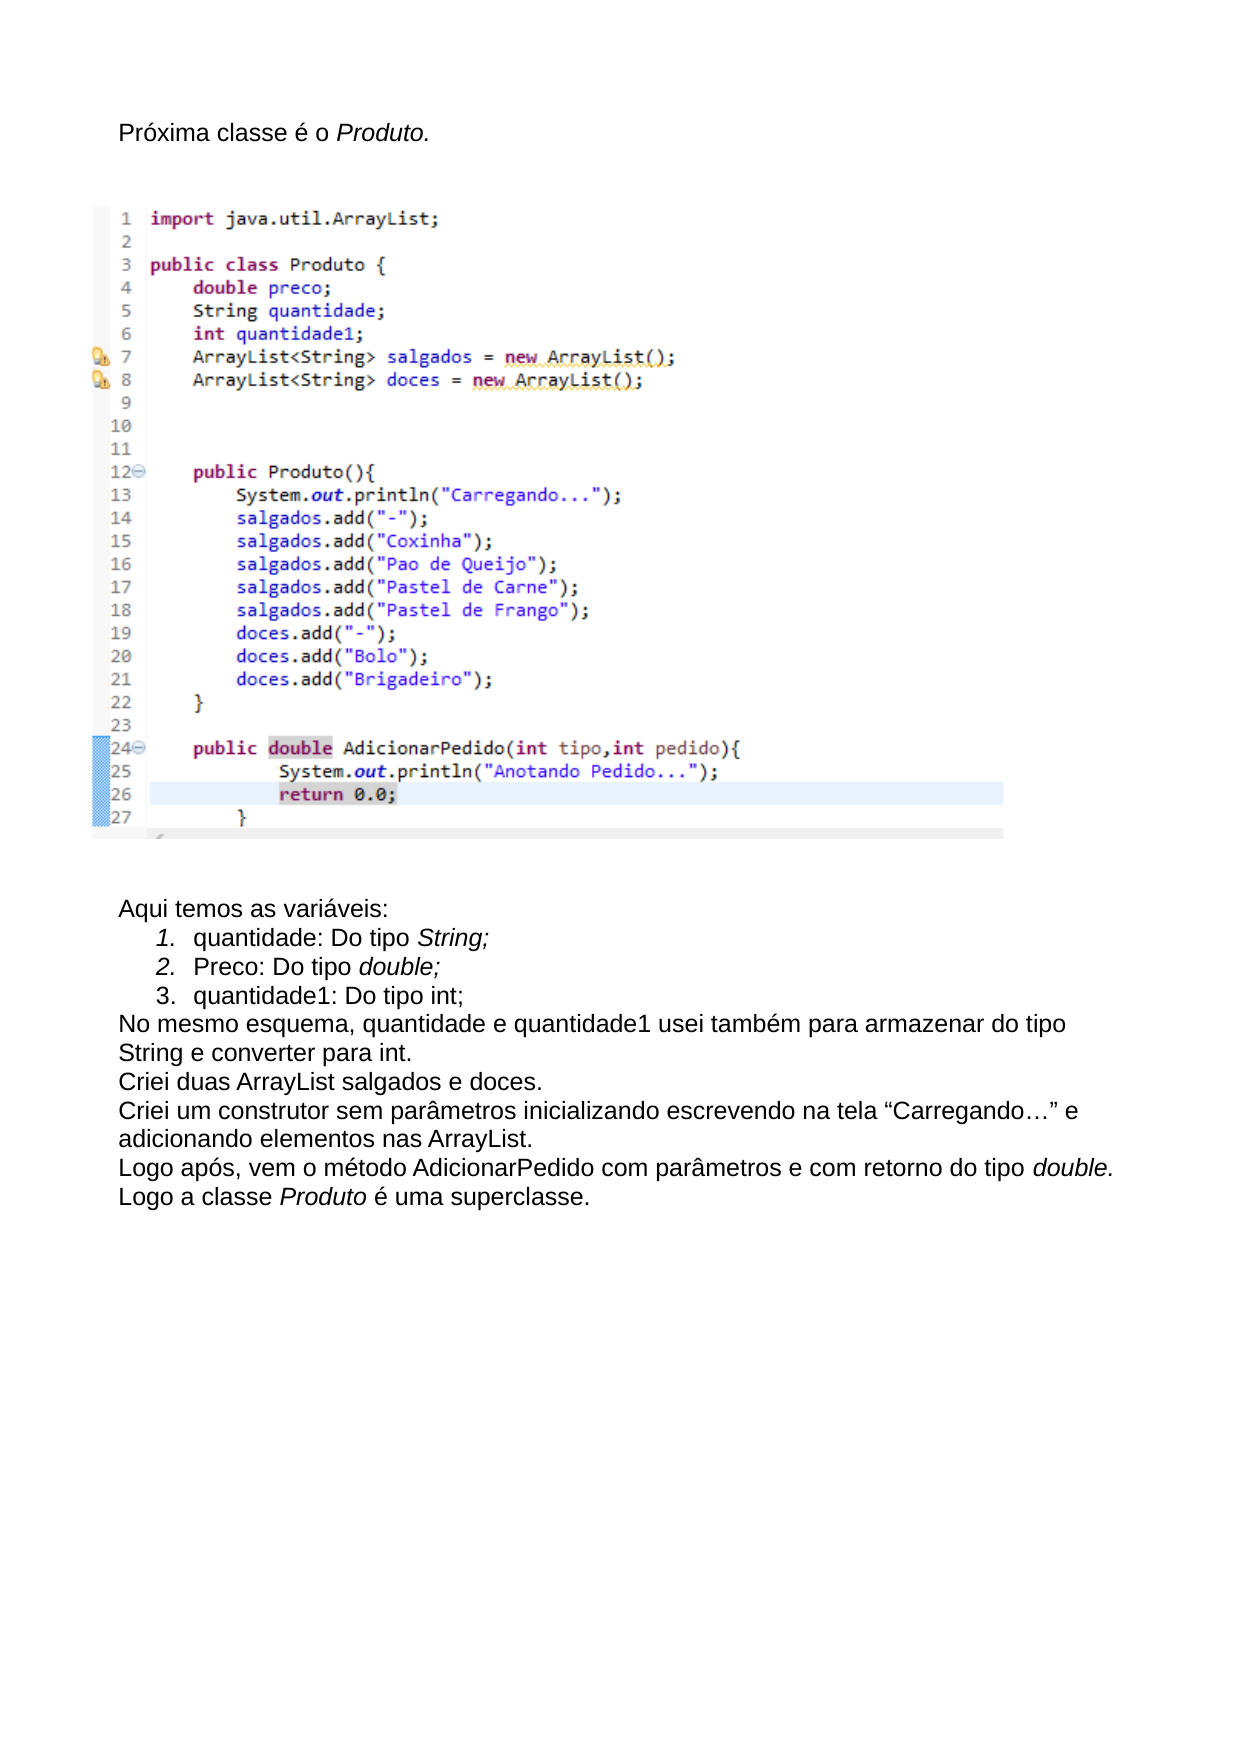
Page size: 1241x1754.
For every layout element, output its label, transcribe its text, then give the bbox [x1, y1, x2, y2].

text Criei um construtor sem parâmetros inicializando escrevendo na tela “Carregando…” e adicionando elementos nas ArrayList. [118, 1096, 1122, 1153]
text No mesmo esquema, quantidade e quantidade1 usei também para armazenar do tipo String e converter para int. [118, 1009, 1122, 1067]
picture [92, 205, 1004, 839]
text Aqui temos as variáveis: [118, 894, 1122, 923]
list quantidade1: Do tipo int; [156, 981, 1122, 1009]
text Criei duas ArrayList salgados e doces. [118, 1067, 1122, 1096]
list Preco: Do tipo double; [156, 952, 1122, 981]
text Logo a classe Produto é uma superclasse. [118, 1182, 1122, 1211]
list quantidade: Do tipo String; [156, 923, 1122, 952]
text Próxima classe é o Produto. [118, 118, 1122, 147]
text Logo após, vem o método AdicionarPedido com parâmetros e com retorno do tipo double. [118, 1153, 1122, 1182]
